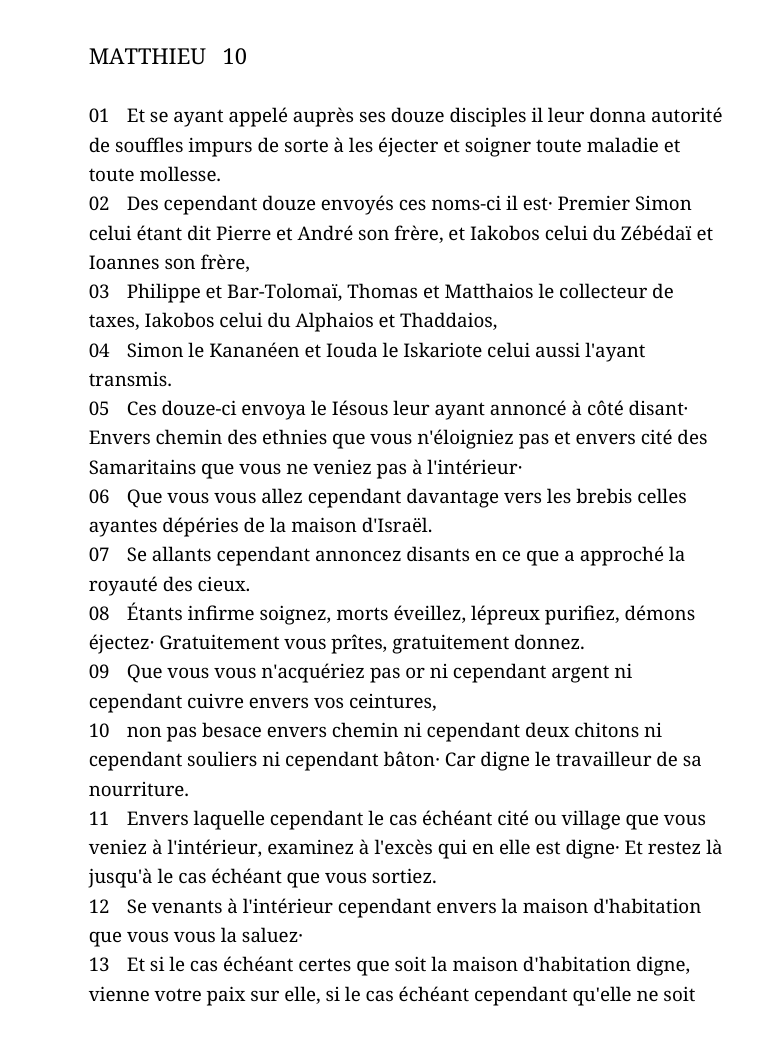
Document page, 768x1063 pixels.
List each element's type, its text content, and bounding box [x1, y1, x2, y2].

text MATTHIEU 10 [88, 41, 726, 71]
text 01 Et se ayant appelé auprès ses douze disciples il leur donna autorité de souffles impurs de sorte à les éjecter et soigner toute maladie et toute mollesse. 02 Des cependant douze envoyés ces noms-ci il est· Premier Simon celui étant dit Pierre et André son frère, et Iakobos celui du Zébédaï et Ioannes son frère, 03 Philippe et Bar-Tolomaï, Thomas et Matthaios le collecteur de taxes, Iakobos celui du Alphaios et Thaddaios, 04 Simon le Kananéen et Iouda le Iskariote celui aussi l'ayant transmis. 05 Ces douze-ci envoya le Iésous leur ayant annoncé à côté disant· Envers chemin des ethnies que vous n'éloigniez pas et envers cité des Samaritains que vous ne veniez pas à l'intérieur· 06 Que vous vous allez cependant davantage vers les brebis celles ayantes dépéries de la maison d'Israël. 07 Se allants cependant annoncez disants en ce que a approché la royauté des cieux. 08 Étants infirme soignez, morts éveillez, lépreux purifiez, démons éjectez· Gratuitement vous prîtes, gratuitement donnez. 09 Que vous vous n'acquériez pas or ni cependant argent ni cependant cuivre envers vos ceintures, 10 non pas besace envers chemin ni cependant deux chitons ni cependant souliers ni cependant bâton· Car digne le travailleur de sa nourriture. 11 Envers laquelle cependant le cas échéant cité ou village que vous veniez à l'intérieur, examinez à l'excès qui en elle est digne· Et restez là jusqu'à le cas échéant que vous sortiez. 12 Se venants à l'intérieur cependant envers la maison d'habitation que vous vous la saluez· 13 Et si le cas échéant certes que soit la maison d'habitation digne, vienne votre paix sur elle, si le cas échéant cependant qu'elle ne soit [88, 76, 726, 1006]
